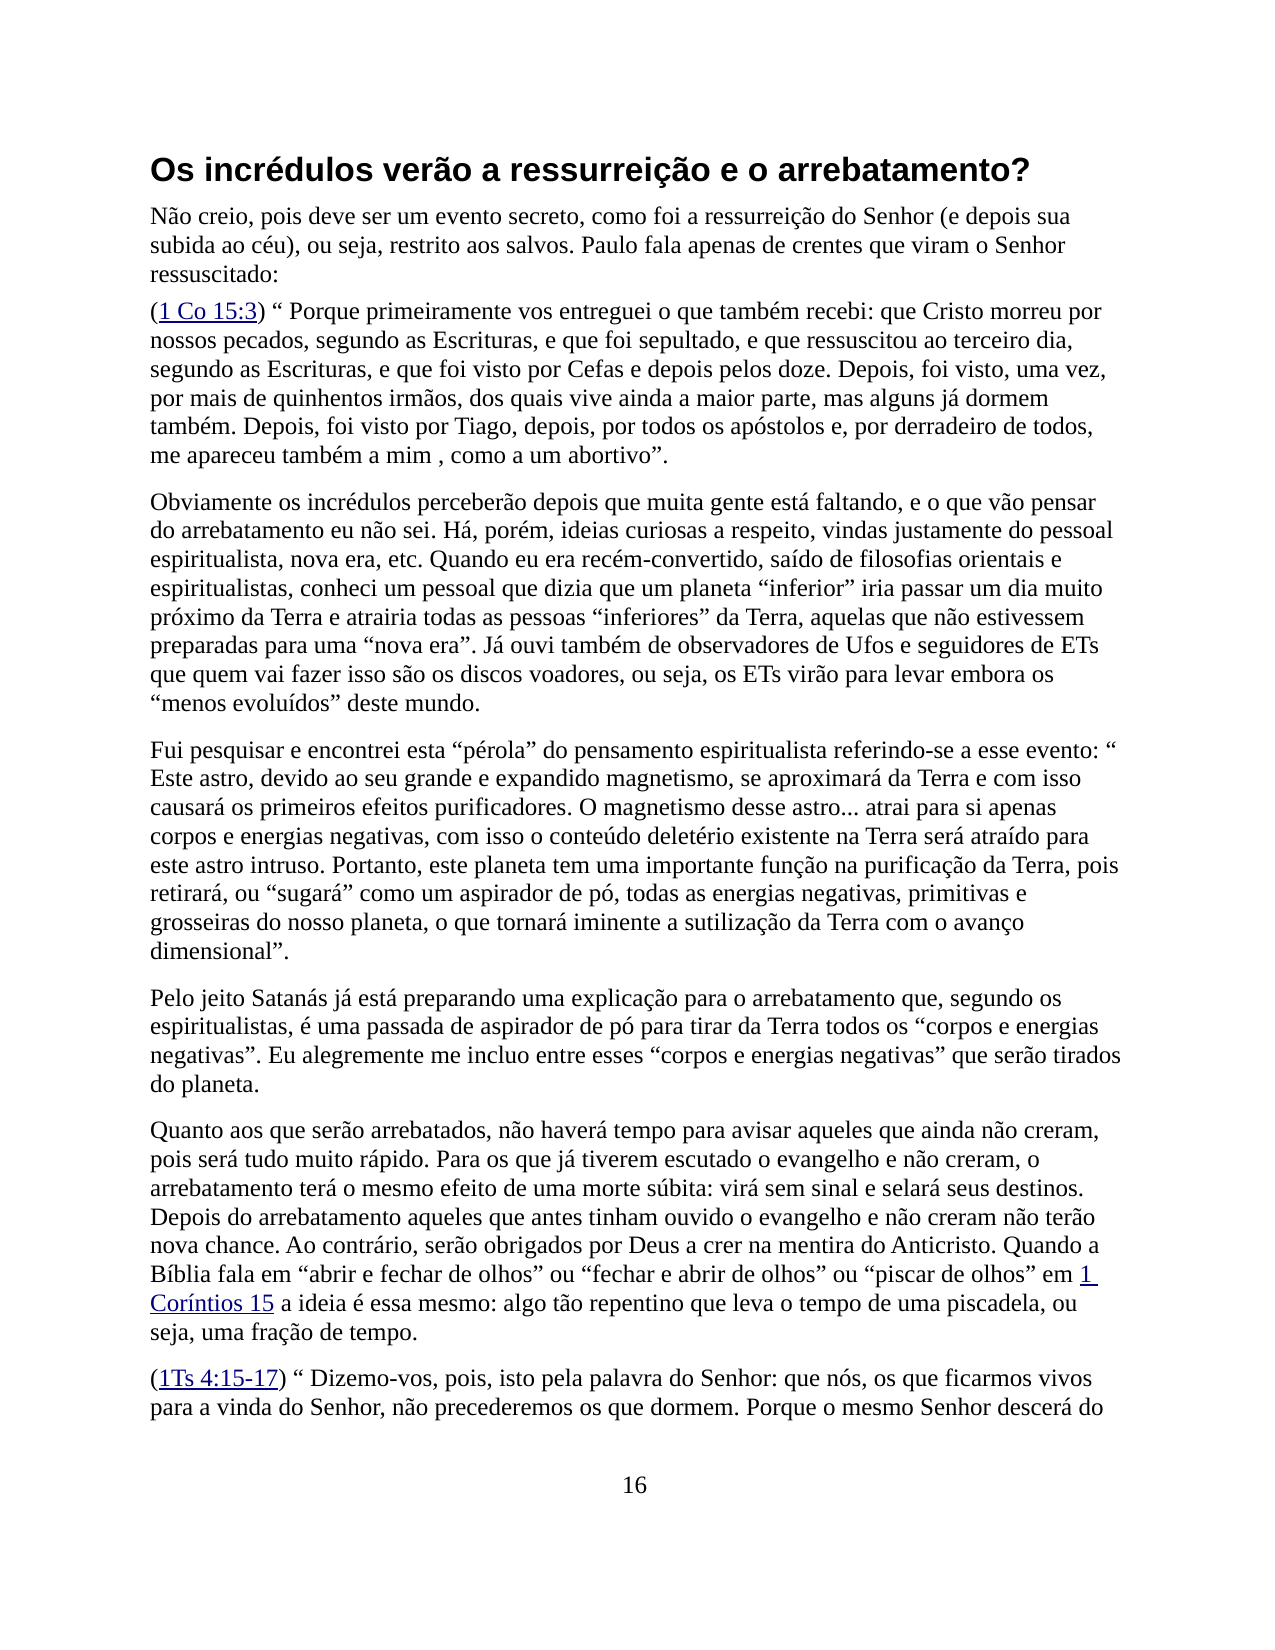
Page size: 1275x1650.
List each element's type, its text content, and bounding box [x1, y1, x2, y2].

text Fui pesquisar e encontrei esta “pérola” do pensamento espiritualista referindo-se a esse evento: “ Este astro, devido ao seu grande e expandido magnetismo, se aproximará da Terra e com isso causará os primeiros efeitos purificadores. O magnetismo desse astro... atrai para si apenas corpos e energias negativas, com isso o conteúdo deletério existente na Terra será atraído para este astro intruso. Portanto, este planeta tem uma importante função na purificação da Terra, pois retirará, ou “sugará” como um aspirador de pó, todas as energias negativas, primitivas e grosseiras do nosso planeta, o que tornará iminente a sutilização da Terra com o avanço dimensional”. [150, 735, 1125, 965]
text Obviamente os incrédulos perceberão depois que muita gente está faltando, e o que vão pensar do arrebatamento eu não sei. Há, porém, ideias curiosas a respeito, vindas justamente do pessoal espiritualista, nova era, etc. Quando eu era recém-convertido, saído de filosofias orientais e espiritualistas, conheci um pessoal que dizia que um planeta “inferior” iria passar um dia muito próximo da Terra e atrairia todas as pessoas “inferiores” da Terra, aquelas que não estivessem preparadas para uma “nova era”. Já ouvi também de observadores de Ufos e seguidores de ETs que quem vai fazer isso são os discos voadores, ou seja, os ETs virão para levar embora os “menos evoluídos” deste mundo. [150, 487, 1125, 717]
subtitle Os incrédulos verão a ressurreição e o arrebatamento? [150, 150, 1125, 189]
text Pelo jeito Satanás já está preparando uma explicação para o arrebatamento que, segundo os espiritualistas, é uma passada de aspirador de pó para tirar da Terra todos os “corpos e energias negativas”. Eu alegremente me incluo entre esses “corpos e energias negativas” que serão tirados do planeta. [150, 983, 1125, 1098]
text (1 Co 15:3) “ Porque primeiramente vos entreguei o que também recebi: que Cristo morreu por nossos pecados, segundo as Escrituras, e que foi sepultado, e que ressuscitou ao terceiro dia, segundo as Escrituras, e que foi visto por Cefas e depois pelos doze. Depois, foi visto, uma vez, por mais de quinhentos irmãos, dos quais vive ainda a maior parte, mas alguns já dormem também. Depois, foi visto por Tiago, depois, por todos os apóstolos e, por derradeiro de todos, me apareceu também a mim , como a um abortivo”. [150, 296, 1125, 469]
text Não creio, pois deve ser um evento secreto, como foi a ressurreição do Senhor (e depois sua subida ao céu), ou seja, restrito aos salvos. Paulo fala apenas de crentes que viram o Senhor ressuscitado: [150, 201, 1125, 287]
text (1Ts 4:15-17) “ Dizemo-vos, pois, isto pela palavra do Senhor: que nós, os que ficarmos vivos para a vinda do Senhor, não precederemos os que dormem. Porque o mesmo Senhor descerá do [150, 1363, 1125, 1421]
text Quanto aos que serão arrebatados, não haverá tempo para avisar aqueles que ainda não creram, pois será tudo muito rápido. Para os que já tiverem escutado o evangelho e não creram, o arrebatamento terá o mesmo efeito de uma morte súbita: virá sem sinal e selará seus destinos. Depois do arrebatamento aqueles que antes tinham ouvido o evangelho e não creram não terão nova chance. Ao contrário, serão obrigados por Deus a crer na mentira do Anticristo. Quando a Bíblia fala em “abrir e fechar de olhos” ou “fechar e abrir de olhos” ou “piscar de olhos” em 1 Coríntios 15 a ideia é essa mesmo: algo tão repentino que leva o tempo de uma piscadela, ou seja, uma fração de tempo. [150, 1116, 1125, 1346]
